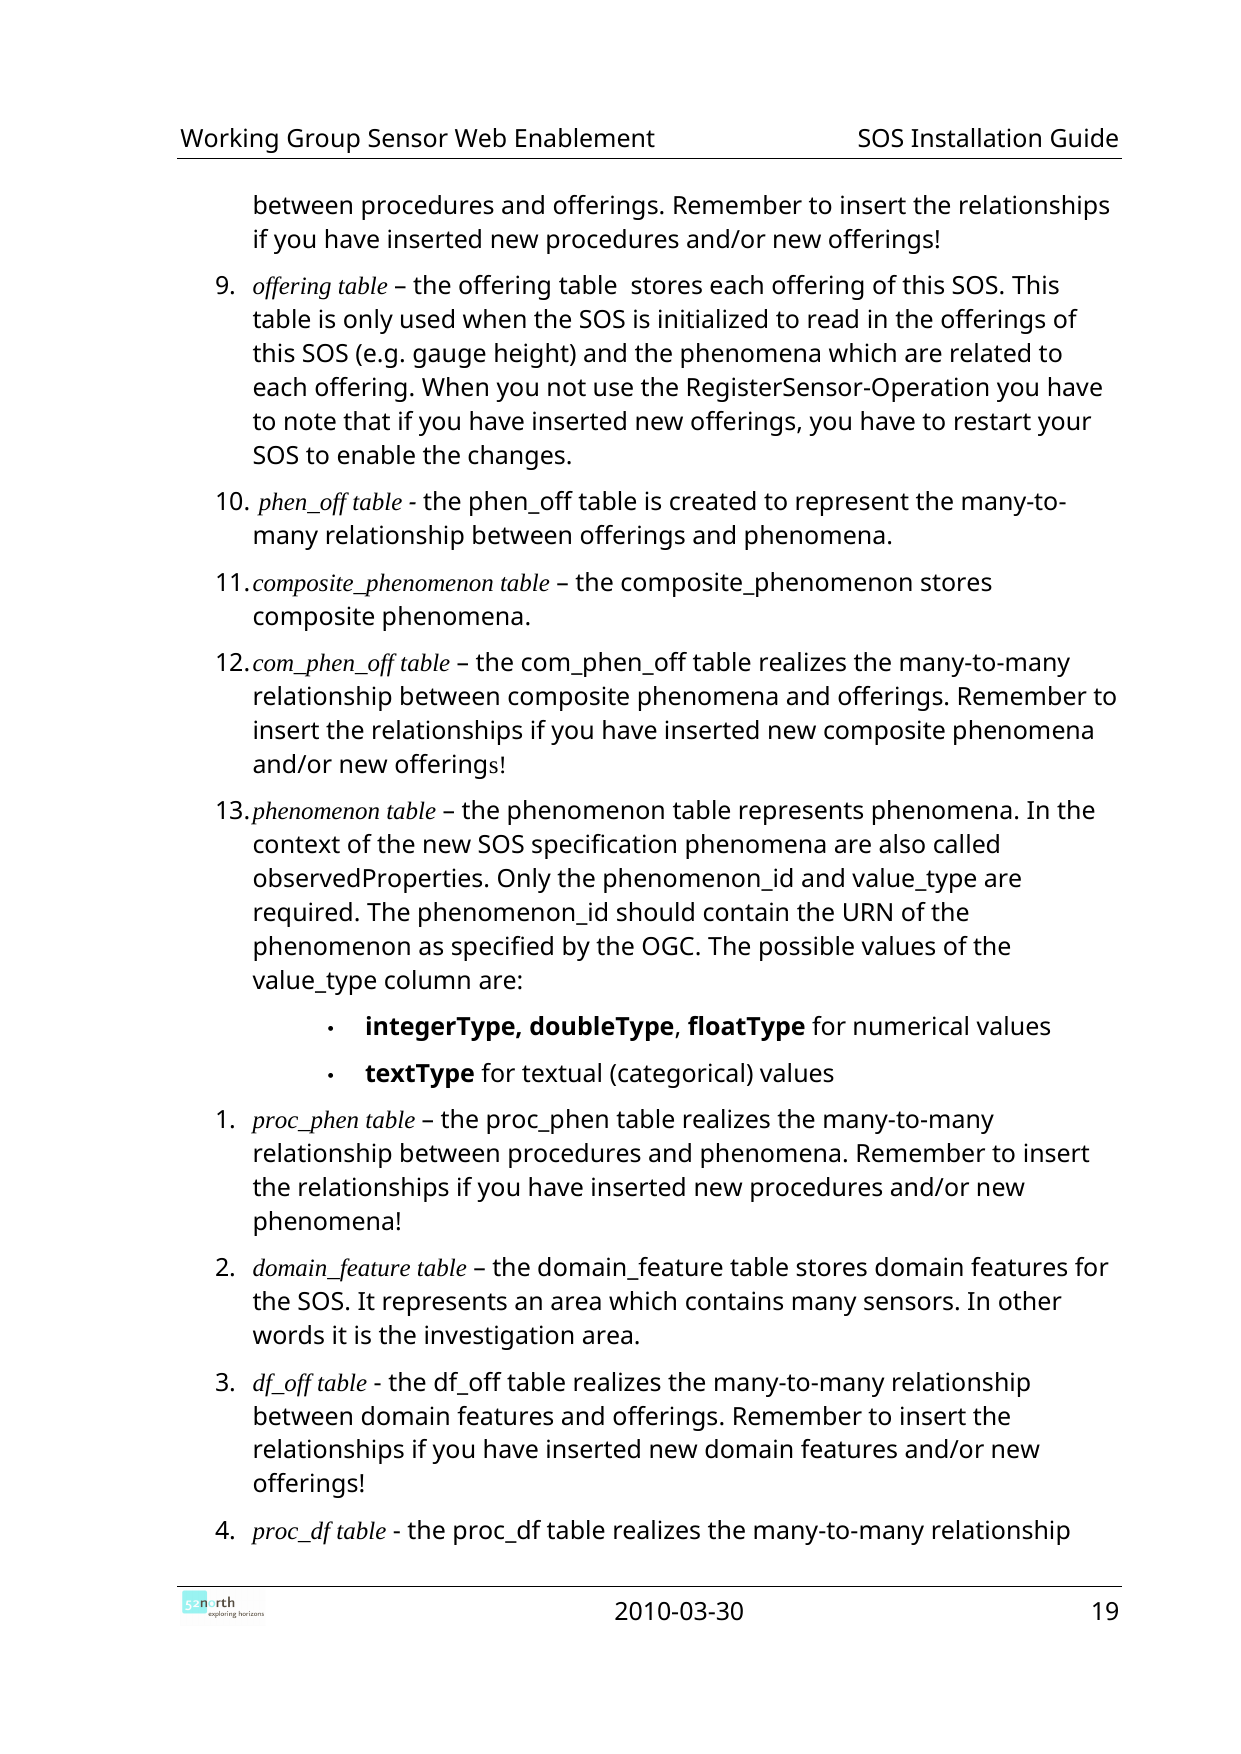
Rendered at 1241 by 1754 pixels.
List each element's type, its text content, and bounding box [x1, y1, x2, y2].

list textType for textual (categorical) values [327, 1055, 1122, 1089]
list proc_phen table – the proc_phen table realizes the many-to-many relationship between procedures and phenomena. Remember to insert the relationships if you have inserted new procedures and/or new phenomena! [215, 1102, 1122, 1237]
list integerType, doubleType, floatType for numerical values [327, 1009, 1122, 1043]
list com_phen_off table – the com_phen_off table realizes the many-to-many relationship between composite phenomena and offerings. Remember to insert the relationships if you have inserted new composite phenomena and/or new offerings! [215, 644, 1122, 780]
picture [180, 1588, 266, 1626]
list offering table – the offering table stores each offering of this SOS. This table is only used when the SOS is initialized to read in the offerings of this SOS (e.g. gauge height) and the phenomena which are related to each offering. When you not use the RegisterSensor-Operation you have to note that if you have inserted new offerings, you have to restart your SOS to enable the changes. [215, 268, 1122, 472]
list df_off table - the df_off table realizes the many-to-many relationship between domain features and offerings. Remember to insert the relationships if you have inserted new domain features and/or new offerings! [215, 1364, 1122, 1500]
list phen_off table - the phen_off table is created to represent the many-to-many relationship between offerings and phenomena. [215, 484, 1122, 552]
list between procedures and offerings. Remember to insert the relationships if you have inserted new procedures and/or new offerings! [215, 187, 1122, 255]
list composite_phenomenon table – the composite_phenomenon stores composite phenomena. [215, 564, 1122, 632]
list proc_df table - the proc_df table realizes the many-to-many relationship [215, 1512, 1122, 1546]
list domain_feature table – the domain_feature table stores domain features for the SOS. It represents an area which contains many sensors. In other words it is the investigation area. [215, 1250, 1122, 1352]
list phenomenon table – the phenomenon table represents phenomena. In the context of the new SOS specification phenomena are also called observedProperties. Only the phenomenon_id and value_type are required. The phenomenon_id should contain the URN of the phenomenon as specified by the OGC. The possible values of the value_type column are: [215, 793, 1122, 997]
